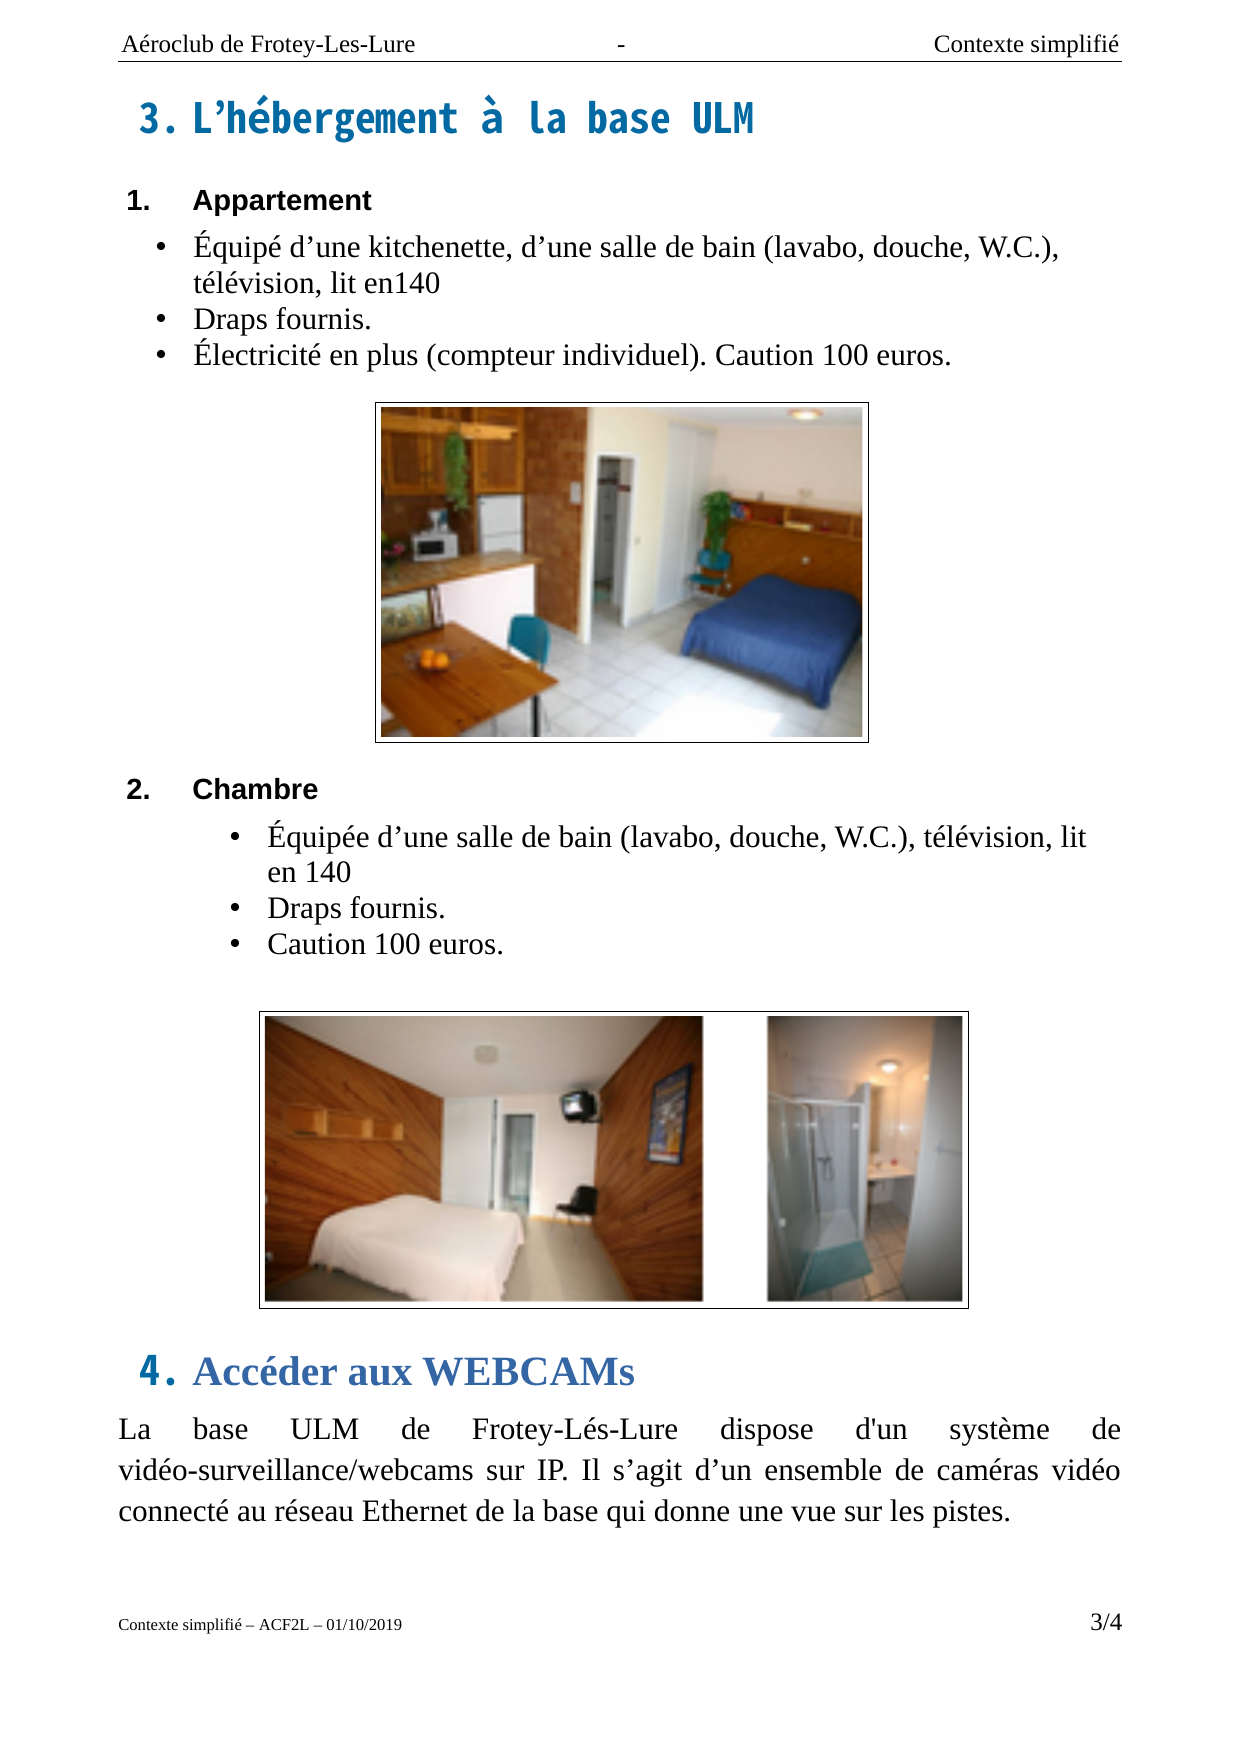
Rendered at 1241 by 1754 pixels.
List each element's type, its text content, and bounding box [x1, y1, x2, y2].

list Équipé d’une kitchenette, d’une salle de bain (lavabo, douche, W.C.), télévision, lit en140 [156, 228, 1122, 300]
text La base ULM de Frotey-Lés-Lure dispose d'un système de vidéo-surveillance/webcams sur IP. Il s’agit d’un ensemble de caméras vidéo connecté au réseau Ethernet de la base qui donne une vue sur les pistes. [118, 1410, 1122, 1528]
subtitle Accéder aux WEBCAMs [118, 987, 1122, 1397]
list Draps fournis. [156, 300, 1122, 336]
subtitle Chambre [118, 397, 1122, 805]
picture [381, 407, 863, 737]
list Électricité en plus (compteur individuel). Caution 100 euros. [156, 336, 1122, 372]
subtitle Appartement [118, 182, 1122, 216]
subtitle L’hébergement à la base ULM [118, 85, 1122, 145]
list Caution 100 euros. [229, 926, 1122, 962]
picture [264, 1016, 963, 1302]
list Équipée d’une salle de bain (lavabo, douche, W.C.), télévision, lit en 140 [229, 818, 1122, 890]
list Draps fournis. [229, 890, 1122, 926]
